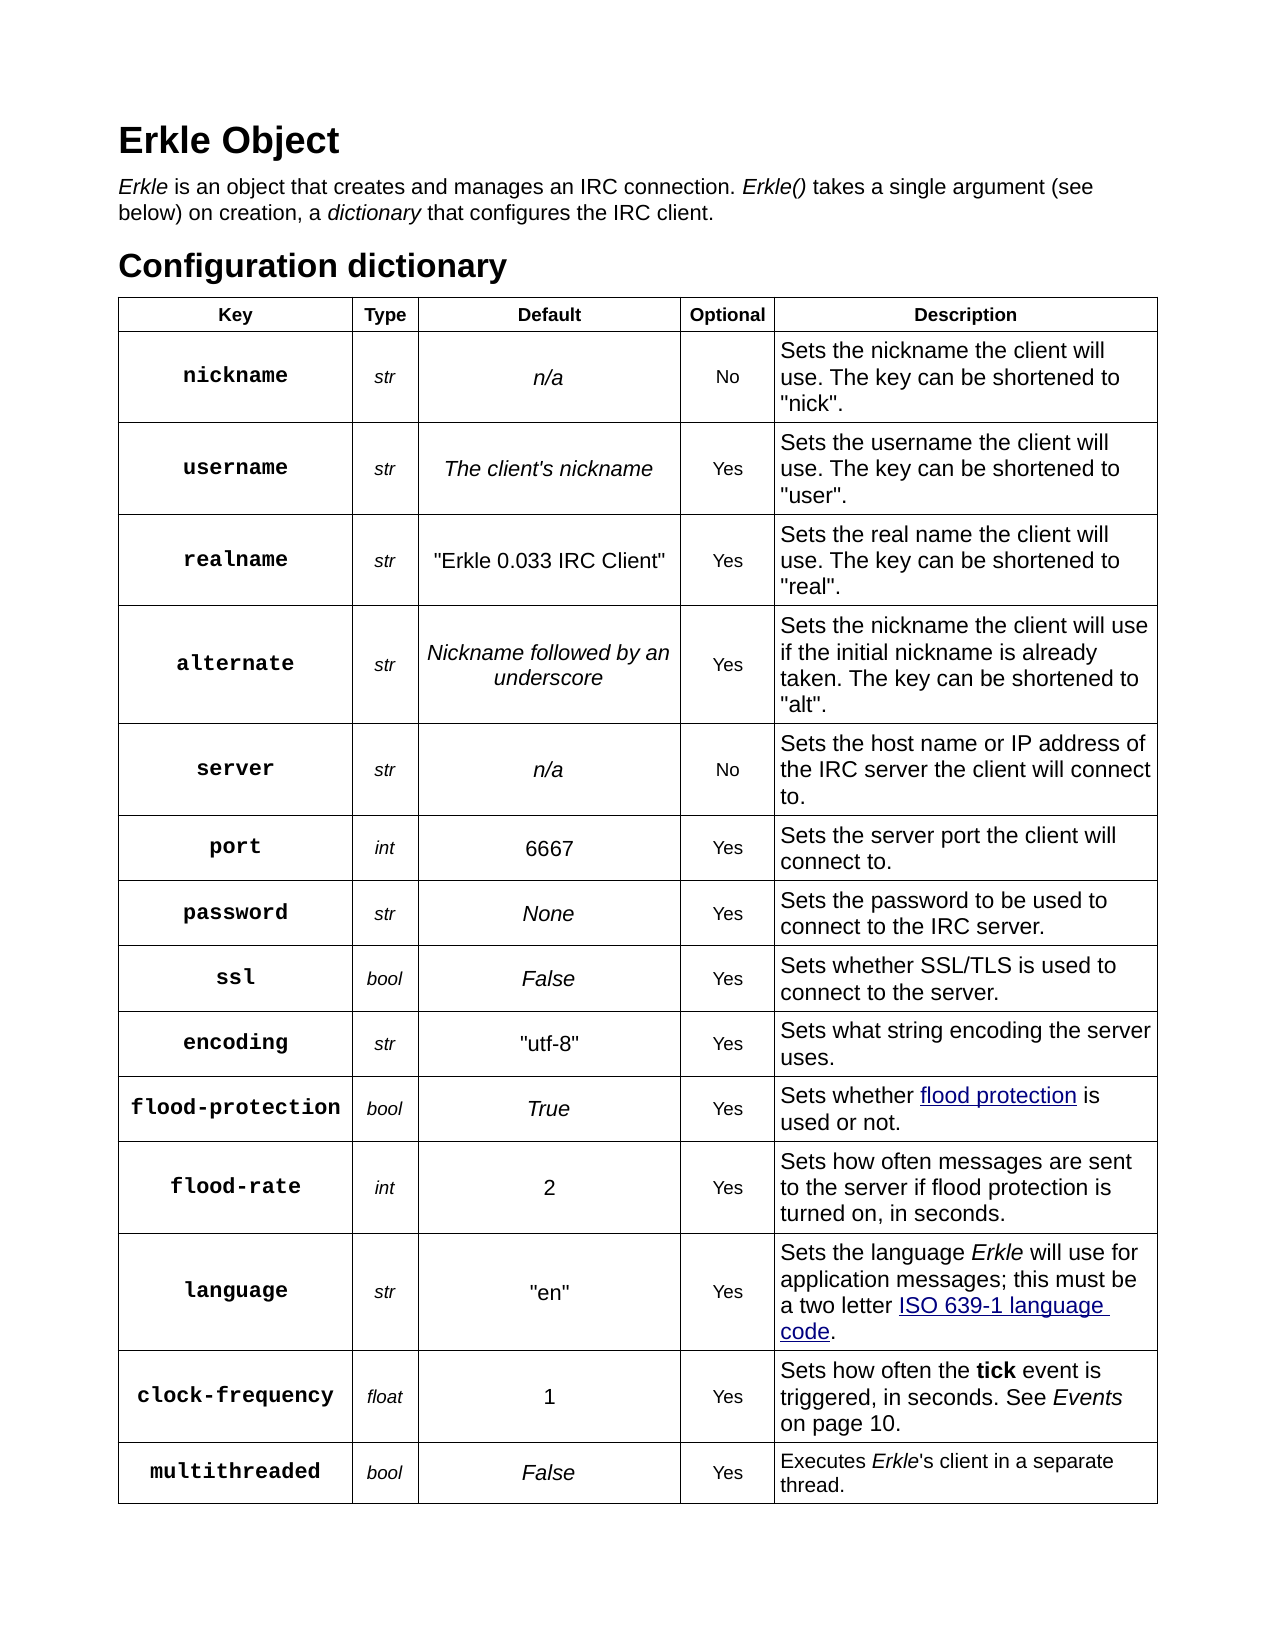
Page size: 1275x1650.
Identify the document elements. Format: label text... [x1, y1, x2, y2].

table_cell 2 [419, 1142, 680, 1232]
table_cell Sets the server port the client will connect to. [775, 816, 1157, 880]
table_cell 1 [419, 1351, 680, 1442]
subtitle Configuration dictionary [118, 246, 1157, 284]
table_cell Sets the language Erkle will use for application messages; this must be a two letter ISO 639-1 language code. [775, 1234, 1157, 1350]
table_cell None [419, 881, 680, 945]
table_cell Yes [681, 816, 774, 880]
table_cell realname [119, 515, 352, 605]
table_cell n/a [419, 724, 680, 815]
table_cell Yes [681, 1142, 774, 1232]
table_header Optional [681, 298, 774, 331]
table_cell Sets the nickname the client will use if the initial nickname is already taken. The key can be shortened to "alt". [775, 606, 1157, 723]
table_cell str [353, 724, 418, 815]
table_cell Sets whether SSL/TLS is used to connect to the server. [775, 946, 1157, 1011]
table_cell Sets how often messages are sent to the server if flood protection is turned on, in seconds. [775, 1142, 1157, 1232]
table_cell 6667 [419, 816, 680, 880]
table_header Description [775, 298, 1157, 331]
table_cell nickname [119, 332, 352, 422]
table_cell str [353, 1234, 418, 1350]
table_cell ssl [119, 946, 352, 1011]
table_cell multithreaded [119, 1443, 352, 1502]
table_cell password [119, 881, 352, 945]
table_cell False [419, 946, 680, 1011]
table_cell bool [353, 1443, 418, 1502]
table_cell str [353, 515, 418, 605]
table_cell Nickname followed by an underscore [419, 606, 680, 723]
table_cell Sets how often the tick event is triggered, in seconds. See Events on page 9. [775, 1351, 1157, 1442]
table_cell port [119, 816, 352, 880]
table_cell Yes [681, 1234, 774, 1350]
table_cell No [681, 332, 774, 422]
table_cell str [353, 881, 418, 945]
table_cell server [119, 724, 352, 815]
subtitle Erkle Object [118, 118, 1157, 162]
table_cell str [353, 606, 418, 723]
table_cell "utf-8" [419, 1012, 680, 1076]
table_cell Yes [681, 1012, 774, 1076]
table_cell n/a [419, 332, 680, 422]
table_cell No [681, 724, 774, 815]
table_cell language [119, 1234, 352, 1350]
table_cell bool [353, 1077, 418, 1141]
table_cell flood-protection [119, 1077, 352, 1141]
table_cell flood-rate [119, 1142, 352, 1232]
table_cell bool [353, 946, 418, 1011]
table_cell float [353, 1351, 418, 1442]
table_cell str [353, 1012, 418, 1076]
table_cell int [353, 1142, 418, 1232]
table_cell Sets what string encoding the server uses. [775, 1012, 1157, 1076]
table_cell Sets the host name or IP address of the IRC server the client will connect to. [775, 724, 1157, 815]
table_cell alternate [119, 606, 352, 723]
table_cell Yes [681, 1351, 774, 1442]
table_header Type [353, 298, 418, 331]
table_cell Sets whether flood protection is used or not. [775, 1077, 1157, 1141]
table_cell Executes Erkle's client in a separate thread. [775, 1443, 1157, 1502]
table_cell Yes [681, 423, 774, 514]
table_cell clock-frequency [119, 1351, 352, 1442]
table_cell Sets the real name the client will use. The key can be shortened to "real". [775, 515, 1157, 605]
table_cell Yes [681, 1443, 774, 1502]
table_cell str [353, 423, 418, 514]
table_cell Yes [681, 881, 774, 945]
table_cell False [419, 1443, 680, 1502]
table_cell str [353, 332, 418, 422]
table_cell Yes [681, 1077, 774, 1141]
table_cell True [419, 1077, 680, 1141]
table_cell Yes [681, 606, 774, 723]
table_header Default [419, 298, 680, 331]
table_cell Sets the nickname the client will use. The key can be shortened to "nick". [775, 332, 1157, 422]
table_cell The client's nickname [419, 423, 680, 514]
table_cell "Erkle 0.033 IRC Client" [419, 515, 680, 605]
table_cell "en" [419, 1234, 680, 1350]
table_cell Sets the username the client will use. The key can be shortened to "user". [775, 423, 1157, 514]
text Erkle is an object that creates and manages an IRC connection. Erkle() takes a single argument (see below) on creation, a dictionary that configures the IRC client. [118, 174, 1157, 225]
table_cell Sets the password to be used to connect to the IRC server. [775, 881, 1157, 945]
table_cell encoding [119, 1012, 352, 1076]
table_cell username [119, 423, 352, 514]
table_cell Yes [681, 946, 774, 1011]
table_cell int [353, 816, 418, 880]
table_cell Yes [681, 515, 774, 605]
table_header Key [119, 298, 352, 331]
